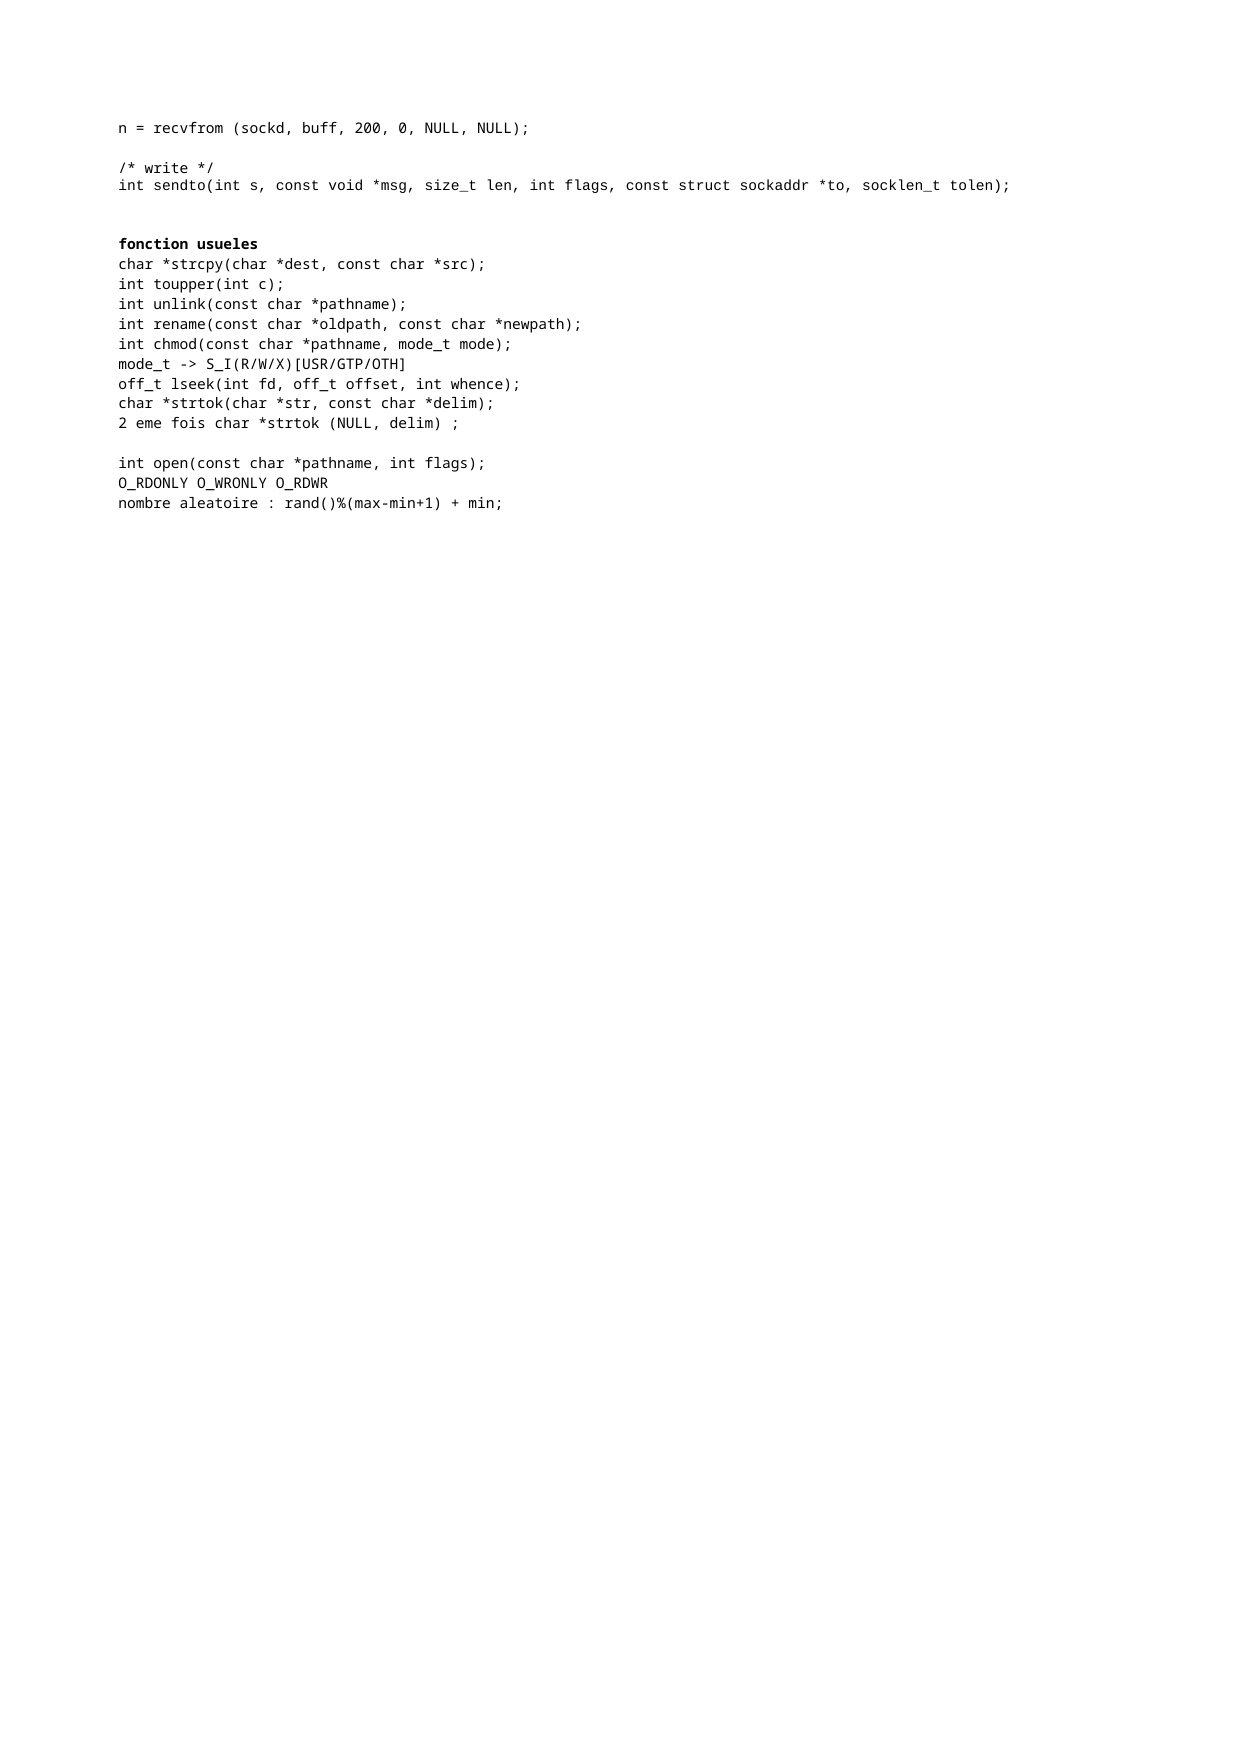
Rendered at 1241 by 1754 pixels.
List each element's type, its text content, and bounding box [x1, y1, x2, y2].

text fonction usueles [118, 234, 1122, 254]
text O_RDONLY O_WRONLY O_RDWR [118, 473, 1122, 493]
text char *strtok(char *str, const char *delim); [118, 393, 1122, 413]
text int rename(const char *oldpath, const char *newpath); [118, 314, 1122, 334]
text int chmod(const char *pathname, mode_t mode); [118, 334, 1122, 353]
text int toupper(int c); [118, 274, 1122, 294]
text off_t lseek(int fd, off_t offset, int whence); [118, 373, 1122, 393]
text 2 eme fois char *strtok (NULL, delim) ; [118, 413, 1122, 433]
text n = recvfrom (sockd, buff, 200, 0, NULL, NULL); [118, 118, 1122, 138]
text mode_t -> S_I(R/W/X)[USR/GTP/OTH] [118, 353, 1122, 373]
text /* write */ [118, 158, 1122, 178]
text char *strcpy(char *dest, const char *src); [118, 254, 1122, 274]
text int unlink(const char *pathname); [118, 294, 1122, 314]
text int open(const char *pathname, int flags); [118, 453, 1122, 473]
text int sendto(int s, const void *msg, size_t len, int flags, const struct sockaddr *to, socklen_t tolen); [118, 178, 1122, 194]
text nombre aleatoire : rand()%(max-min+1) + min; [118, 493, 1122, 513]
